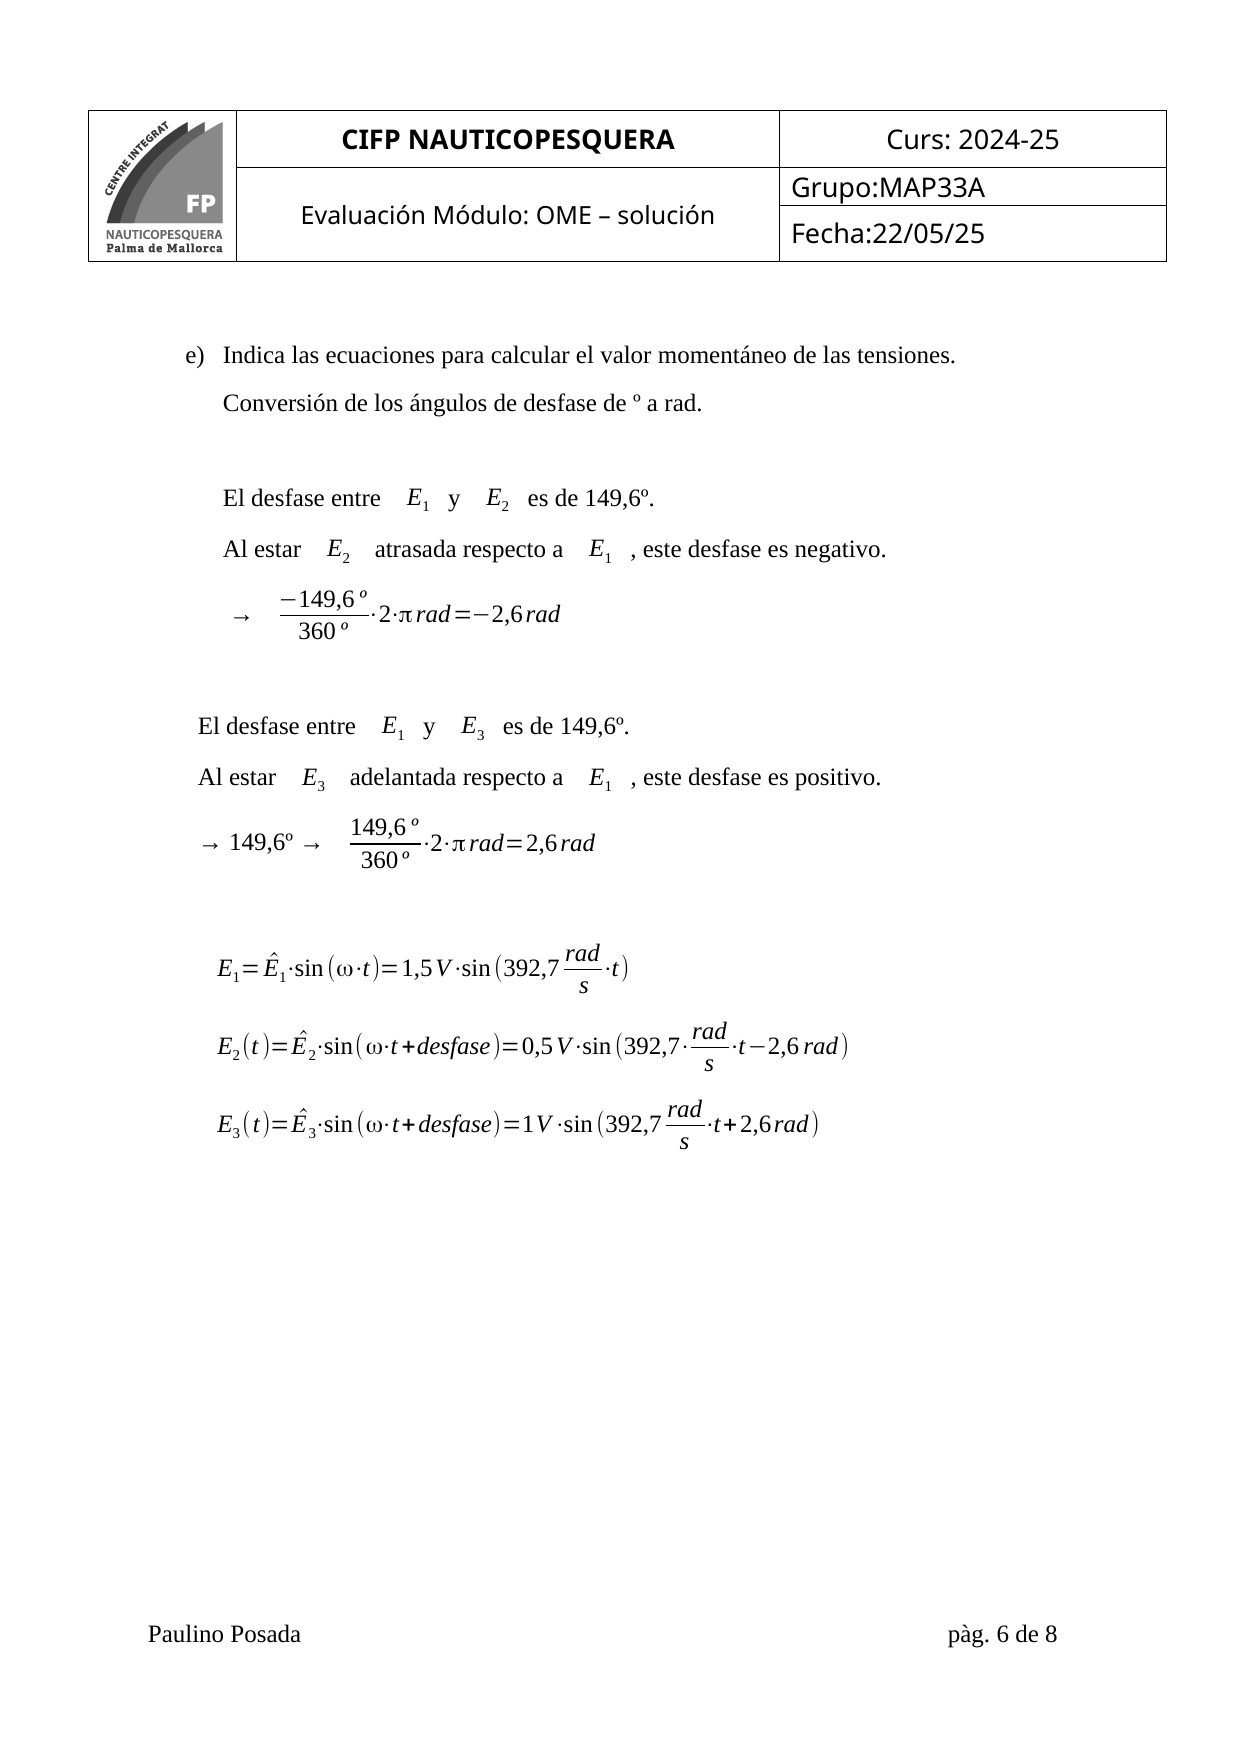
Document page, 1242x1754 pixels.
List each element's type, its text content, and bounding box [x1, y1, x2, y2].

list → [185, 586, 1094, 645]
text → 149,6º → [148, 814, 1094, 873]
picture [100, 111, 229, 260]
list Indica las ecuaciones para calcular el valor momentáneo de las tensiones. [185, 340, 1094, 369]
text Al estar adelantada respecto a , este desfase es positivo. [148, 762, 1094, 795]
list El desfase entre y es de 149,6º. [185, 483, 1094, 515]
list Al estar atrasada respecto a , este desfase es negativo. [185, 534, 1094, 567]
list Conversión de los ángulos de desfase de º a rad. [185, 388, 1094, 416]
text El desfase entre y es de 149,6º. [148, 711, 1094, 744]
